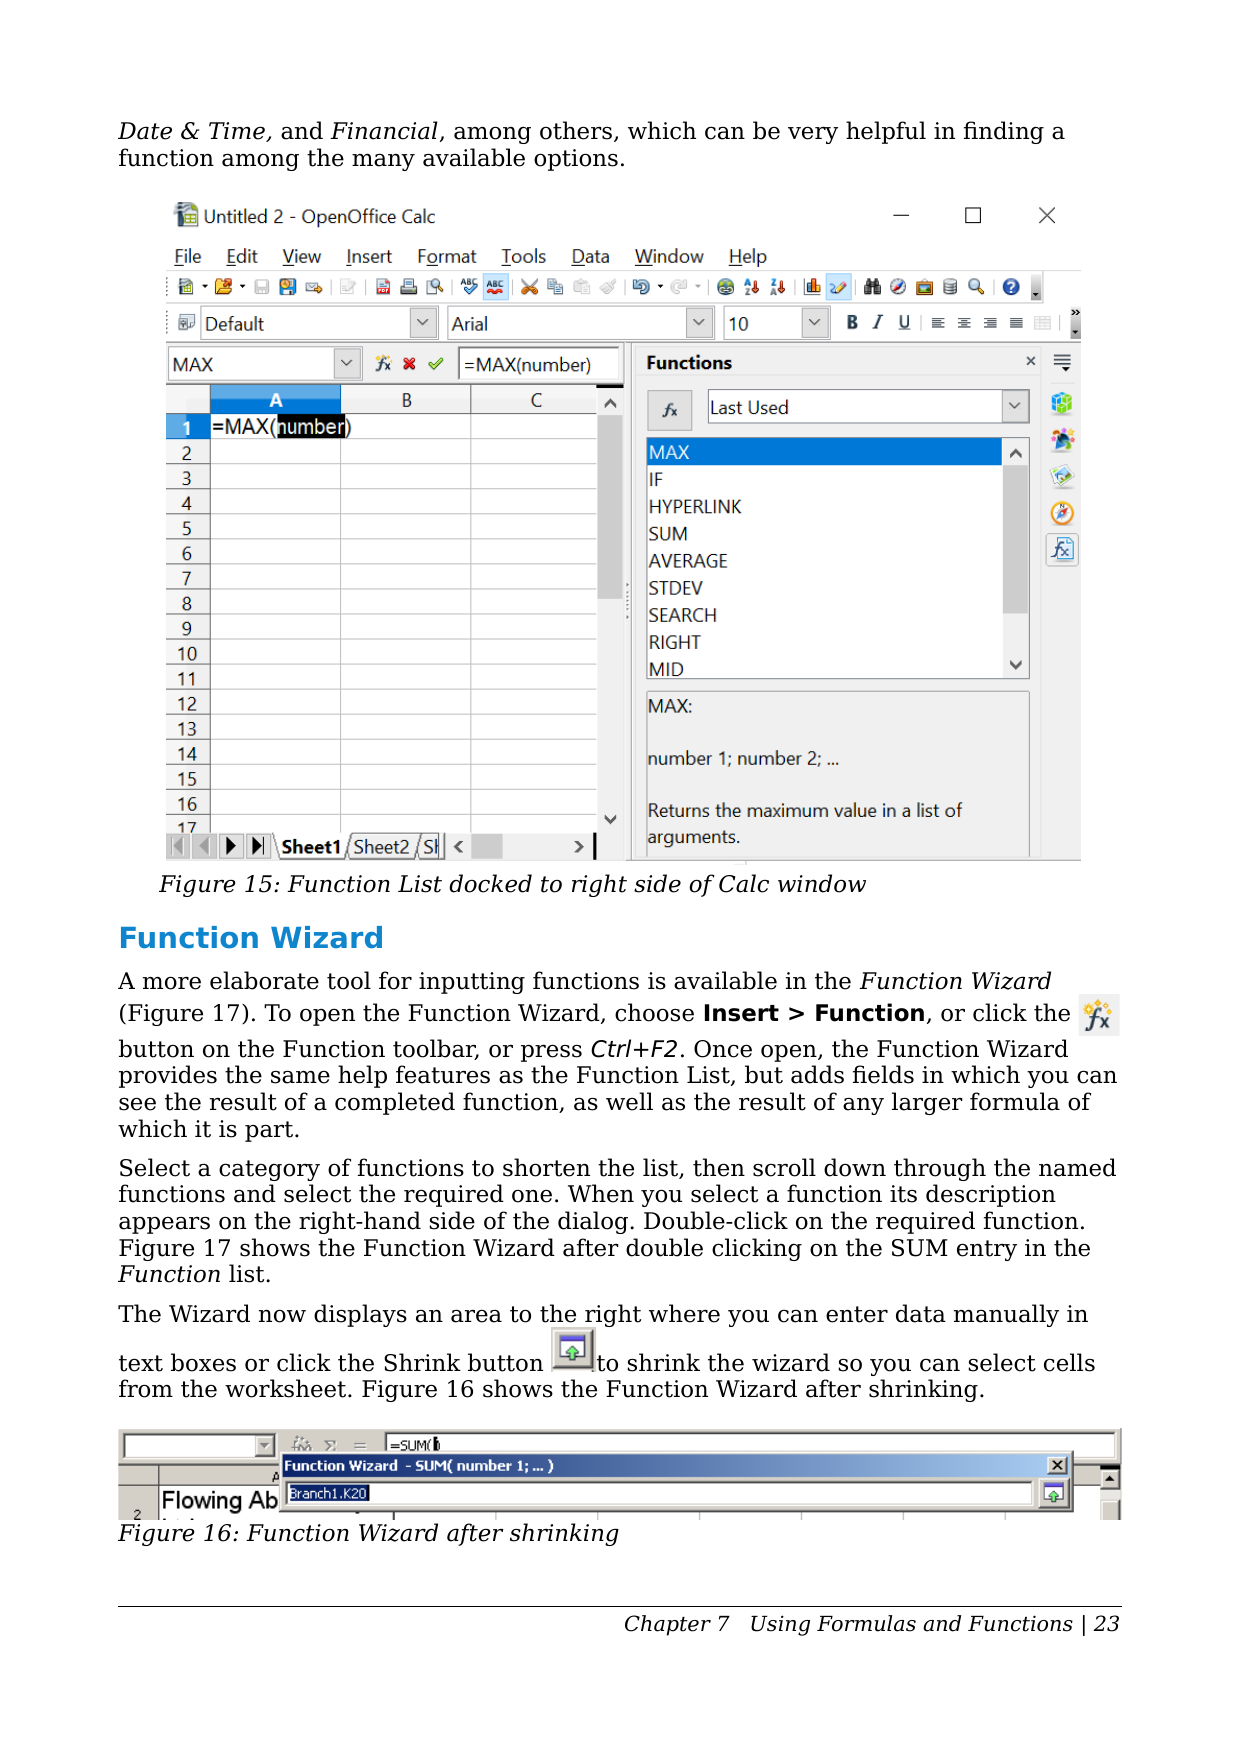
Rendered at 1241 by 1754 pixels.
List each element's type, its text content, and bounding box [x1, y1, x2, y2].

picture [118, 1428, 1123, 1520]
text Date & Time, and Financial, among others, which can be very helpful in finding a function among the many available options. [118, 118, 1122, 171]
text Figure 16: Function Wizard after shrinking [118, 1520, 1122, 1547]
picture [551, 1327, 597, 1372]
picture [166, 196, 1081, 865]
picture [1078, 994, 1120, 1036]
text A more elaborate tool for inputting functions is available in the Function Wizard (Figure 17). To open the Function Wizard, choose Insert > Function, or click the button on the Function toolbar, or press Ctrl+F2. Once open, the Function Wizard provides the same help features as the Function List, but adds fields in which you can see the result of a completed function, as well as the result of any larger formula of which it is part. [118, 968, 1122, 1142]
subtitle Function Wizard [118, 922, 1122, 956]
text The Wizard now displays an area to the right where you can enter data manually in text boxes or click the Shrink button to shrink the wizard so you can select cells from the worksheet. Figure 16 shows the Function Wizard after shrinking. [118, 1301, 1122, 1403]
text Figure 15: Function List docked to right side of Calc window [159, 871, 1081, 897]
text Select a category of functions to shorten the list, then scroll down through the named functions and select the required one. When you select a function its description appears on the right-hand side of the dialog. Double-click on the required function. Figure 17 shows the Function Wizard after double clicking on the SUM entry in the Function list. [118, 1155, 1122, 1288]
